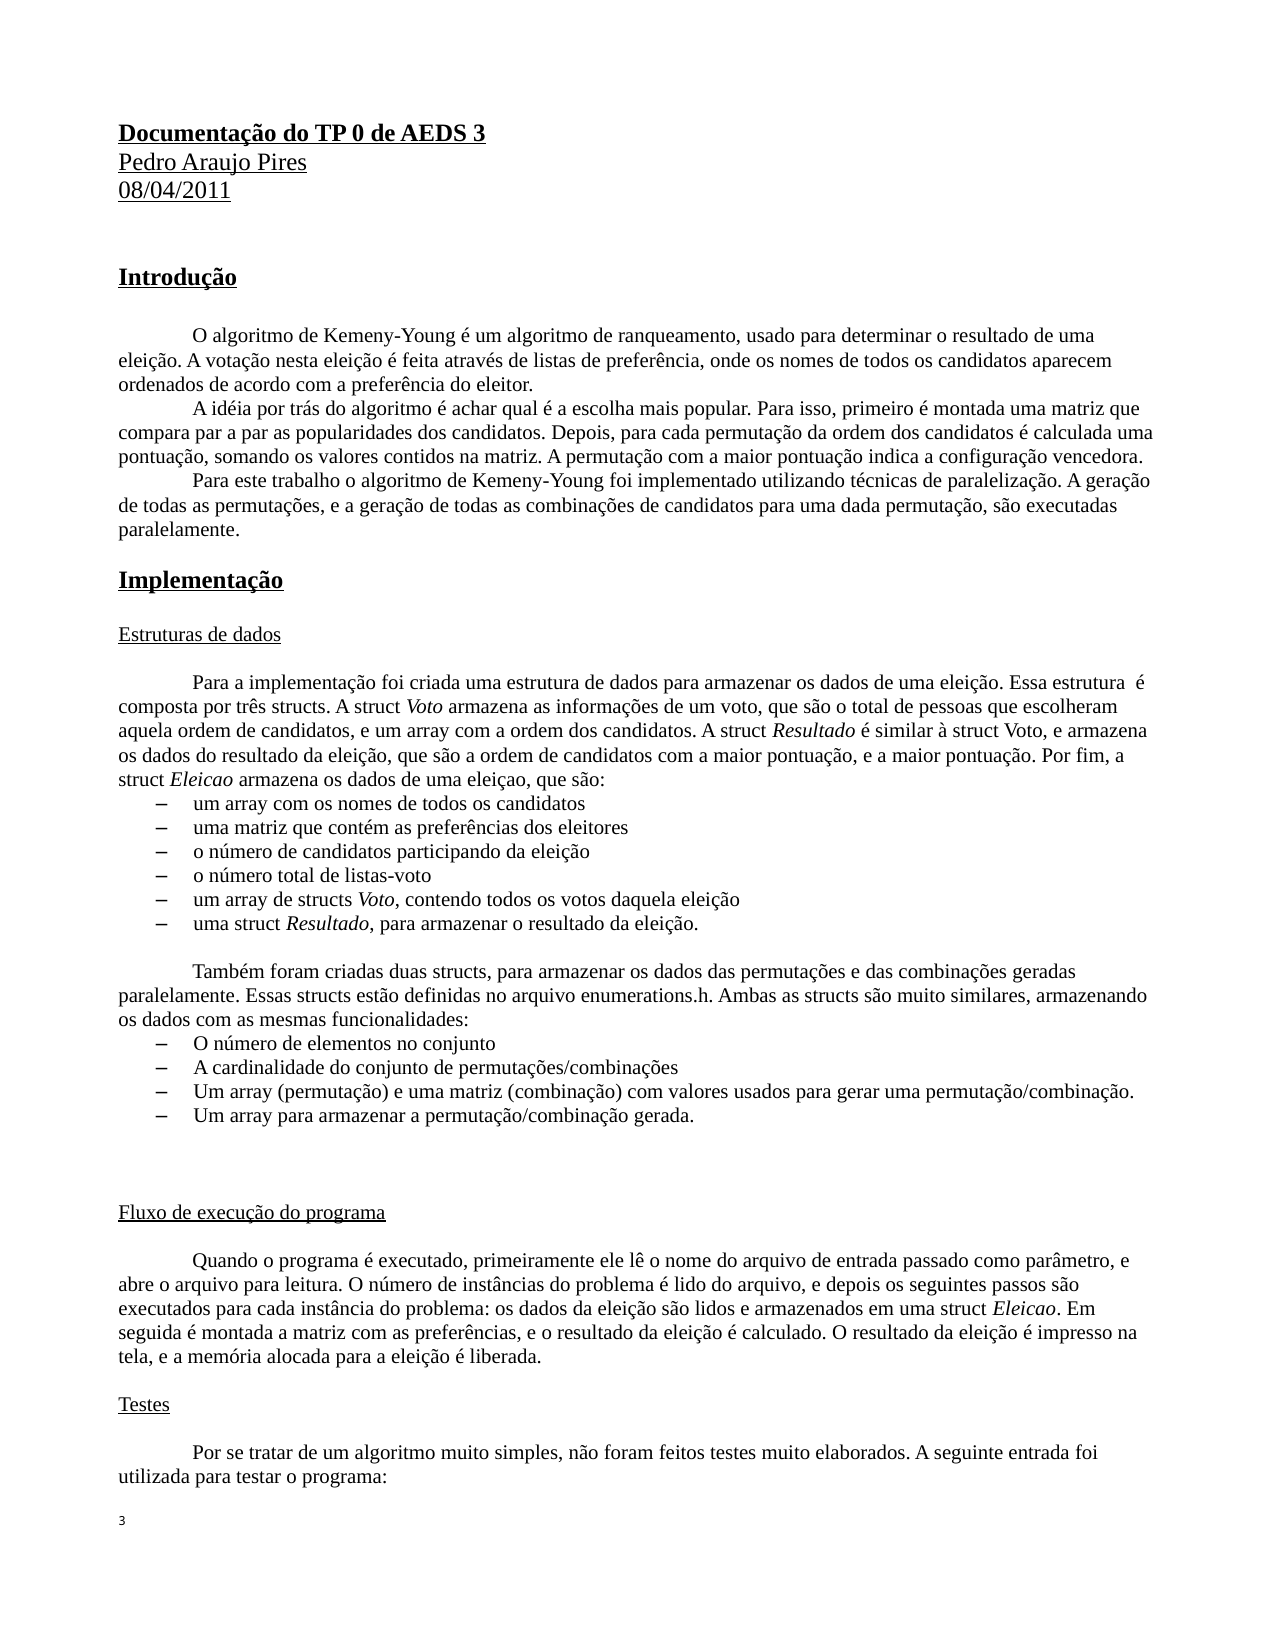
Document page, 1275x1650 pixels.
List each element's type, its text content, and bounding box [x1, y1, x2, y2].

text Também foram criadas duas structs, para armazenar os dados das permutações e das combinações geradas paralelamente. Essas structs estão definidas no arquivo enumerations.h. Ambas as structs são muito similares, armazenando os dados com as mesmas funcionalidades: [118, 959, 1157, 1031]
text Pedro Araujo Pires [118, 147, 1157, 176]
text Por se tratar de um algoritmo muito simples, não foram feitos testes muito elaborados. A seguinte entrada foi utilizada para testar o programa: [118, 1440, 1157, 1488]
list o número de candidatos participando da eleição [156, 839, 1157, 863]
list O número de elementos no conjunto [156, 1031, 1157, 1055]
list uma struct Resultado, para armazenar o resultado da eleição. [156, 911, 1157, 935]
text 08/04/2011 [118, 176, 1157, 204]
text Estruturas de dados [118, 622, 1157, 646]
text Testes [118, 1392, 1157, 1416]
list A cardinalidade do conjunto de permutações/combinações [156, 1055, 1157, 1079]
list um array com os nomes de todos os candidatos [156, 791, 1157, 815]
text A idéia por trás do algoritmo é achar qual é a escolha mais popular. Para isso, primeiro é montada uma matriz que compara par a par as popularidades dos candidatos. Depois, para cada permutação da ordem dos candidatos é calculada uma pontuação, somando os valores contidos na matriz. A permutação com a maior pontuação indica a configuração vencedora. [118, 396, 1157, 468]
list uma matriz que contém as preferências dos eleitores [156, 815, 1157, 839]
text Para este trabalho o algoritmo de Kemeny-Young foi implementado utilizando técnicas de paralelização. A geração de todas as permutações, e a geração de todas as combinações de candidatos para uma dada permutação, são executadas paralelamente. [118, 468, 1157, 541]
text Quando o programa é executado, primeiramente ele lê o nome do arquivo de entrada passado como parâmetro, e abre o arquivo para leitura. O número de instâncias do problema é lido do arquivo, e depois os seguintes passos são executados para cada instância do problema: os dados da eleição são lidos e armazenados em uma struct Eleicao. Em seguida é montada a matriz com as preferências, e o resultado da eleição é calculado. O resultado da eleição é impresso na tela, e a memória alocada para a eleição é liberada. [118, 1248, 1157, 1368]
list um array de structs Voto, contendo todos os votos daquela eleição [156, 887, 1157, 911]
text Fluxo de execução do programa [118, 1200, 1157, 1224]
list Um array para armazenar a permutação/combinação gerada. [156, 1103, 1157, 1127]
text Introdução [118, 262, 1157, 291]
text Documentação do TP 0 de AEDS 3 [118, 118, 1157, 147]
text O algoritmo de Kemeny-Young é um algoritmo de ranqueamento, usado para determinar o resultado de uma eleição. A votação nesta eleição é feita através de listas de preferência, onde os nomes de todos os candidatos aparecem ordenados de acordo com a preferência do eleitor. [118, 319, 1157, 396]
text Para a implementação foi criada uma estrutura de dados para armazenar os dados de uma eleição. Essa estrutura é composta por três structs. A struct Voto armazena as informações de um voto, que são o total de pessoas que escolheram aquela ordem de candidatos, e um array com a ordem dos candidatos. A struct Resultado é similar à struct Voto, e armazena os dados do resultado da eleição, que são a ordem de candidatos com a maior pontuação, e a maior pontuação. Por fim, a struct Eleicao armazena os dados de uma eleiçao, que são: [118, 670, 1157, 791]
list Um array (permutação) e uma matriz (combinação) com valores usados para gerar uma permutação/combinação. [156, 1079, 1157, 1103]
list o número total de listas-voto [156, 863, 1157, 887]
text Implementação [118, 565, 1157, 593]
text 3 [118, 1512, 1157, 1529]
